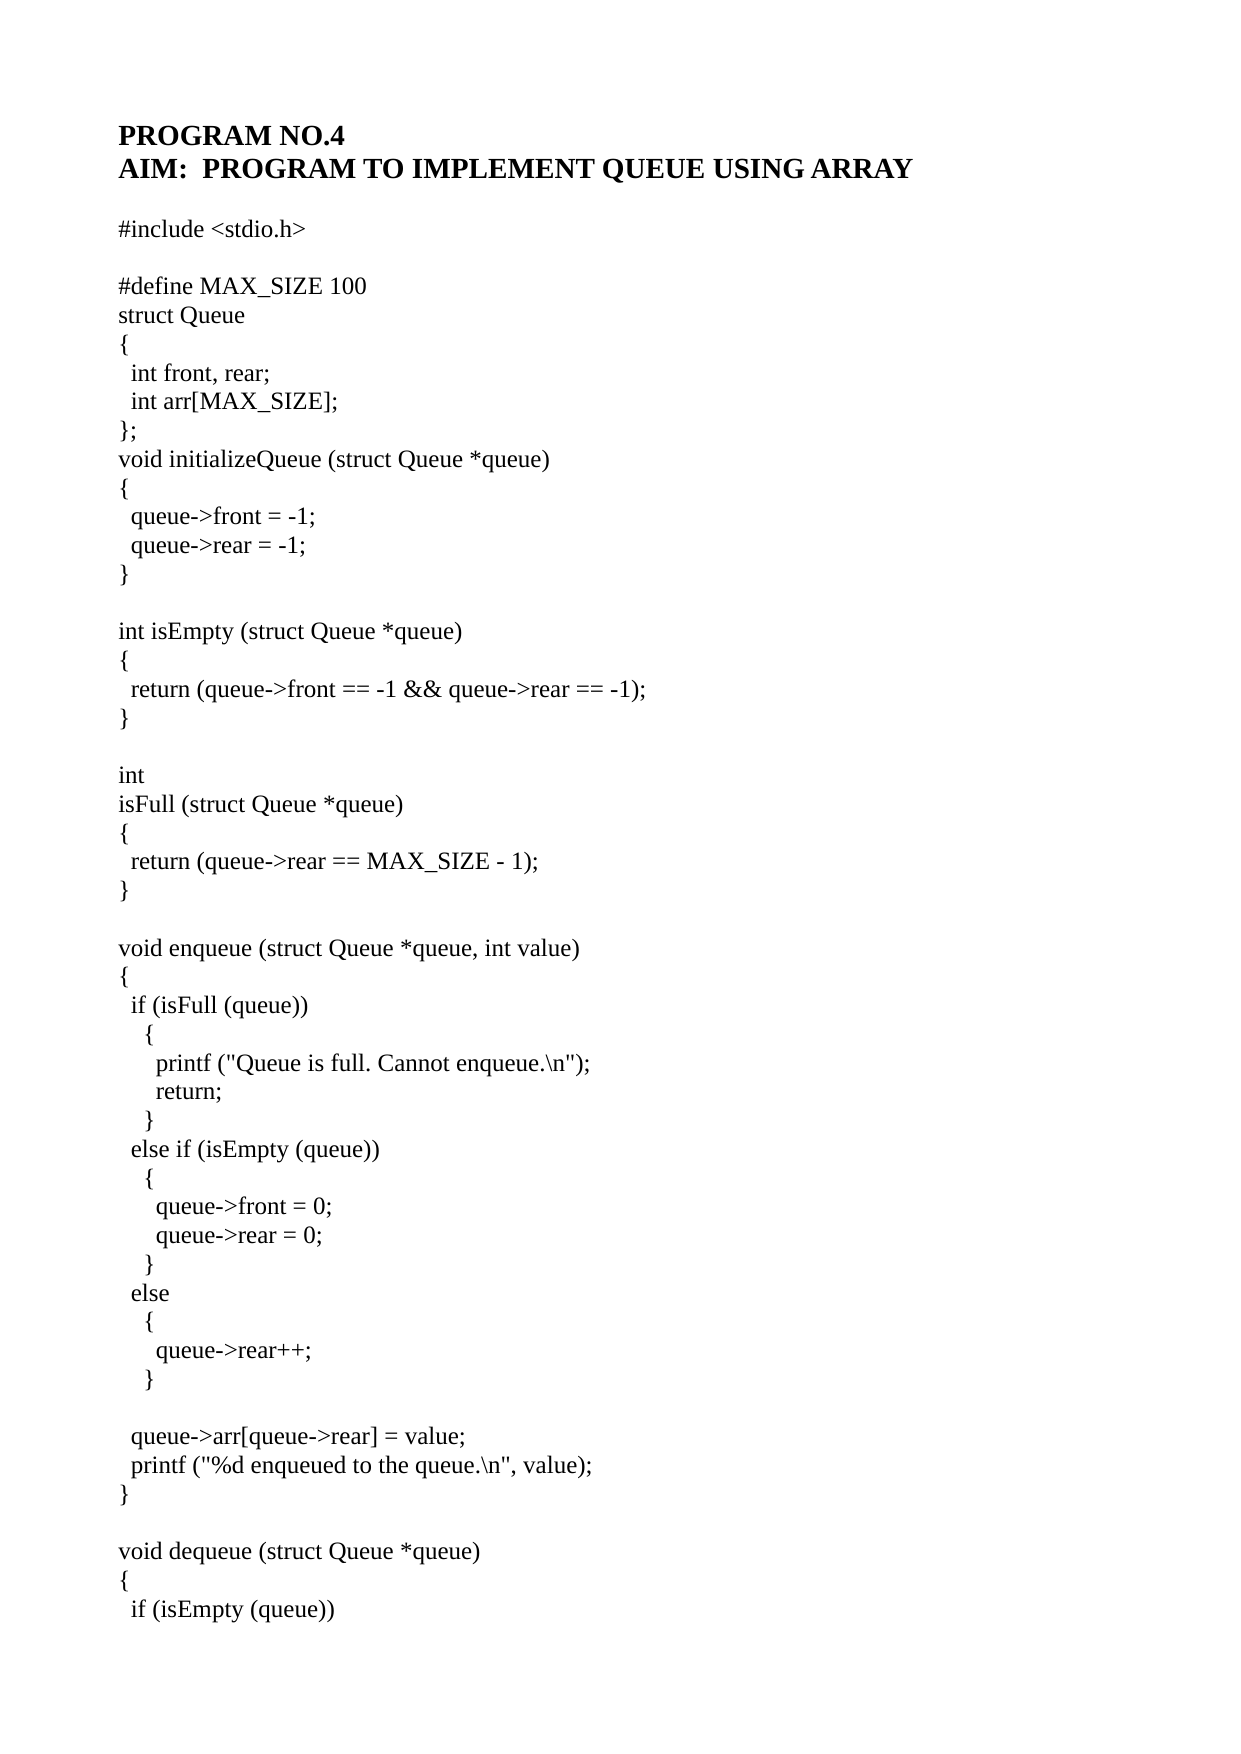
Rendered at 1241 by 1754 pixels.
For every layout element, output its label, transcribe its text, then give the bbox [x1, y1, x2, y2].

text PROGRAM NO.4 [118, 118, 1122, 152]
text return (queue->rear == MAX_SIZE - 1); [118, 846, 1122, 875]
text queue->arr[queue->rear] = value; [118, 1421, 1122, 1450]
text } [118, 703, 1122, 731]
text return (queue->front == -1 && queue->rear == -1); [118, 674, 1122, 703]
text { [118, 818, 1122, 846]
text { [118, 329, 1122, 358]
text } [118, 1105, 1122, 1134]
text if (isEmpty (queue)) [118, 1594, 1122, 1623]
text else if (isEmpty (queue)) [118, 1134, 1122, 1163]
text }; [118, 415, 1122, 444]
text if (isFull (queue)) [118, 990, 1122, 1019]
text isFull (struct Queue *queue) [118, 789, 1122, 818]
text } [118, 1479, 1122, 1508]
text #include <stdio.h> [118, 214, 1122, 243]
text printf ("Queue is full. Cannot enqueue.\n"); [118, 1048, 1122, 1076]
text int front, rear; [118, 358, 1122, 386]
text void initializeQueue (struct Queue *queue) [118, 444, 1122, 473]
text void dequeue (struct Queue *queue) [118, 1536, 1122, 1565]
text int [118, 760, 1122, 789]
text AIM: PROGRAM TO IMPLEMENT QUEUE USING ARRAY [118, 152, 1122, 185]
text return; [118, 1076, 1122, 1105]
text { [118, 1019, 1122, 1048]
text } [118, 875, 1122, 904]
text struct Queue [118, 300, 1122, 329]
text } [118, 1249, 1122, 1278]
text queue->rear = -1; [118, 530, 1122, 559]
text int arr[MAX_SIZE]; [118, 386, 1122, 415]
text int isEmpty (struct Queue *queue) [118, 616, 1122, 645]
text { [118, 1163, 1122, 1191]
text void enqueue (struct Queue *queue, int value) [118, 933, 1122, 961]
text queue->front = 0; [118, 1191, 1122, 1220]
text { [118, 961, 1122, 990]
text { [118, 473, 1122, 501]
text { [118, 1565, 1122, 1594]
text queue->rear++; [118, 1335, 1122, 1364]
text printf ("%d enqueued to the queue.\n", value); [118, 1450, 1122, 1479]
text } [118, 559, 1122, 588]
text #define MAX_SIZE 100 [118, 271, 1122, 300]
text queue->front = -1; [118, 501, 1122, 530]
text else [118, 1278, 1122, 1306]
text { [118, 1306, 1122, 1335]
text } [118, 1364, 1122, 1393]
text queue->rear = 0; [118, 1220, 1122, 1249]
text { [118, 645, 1122, 674]
